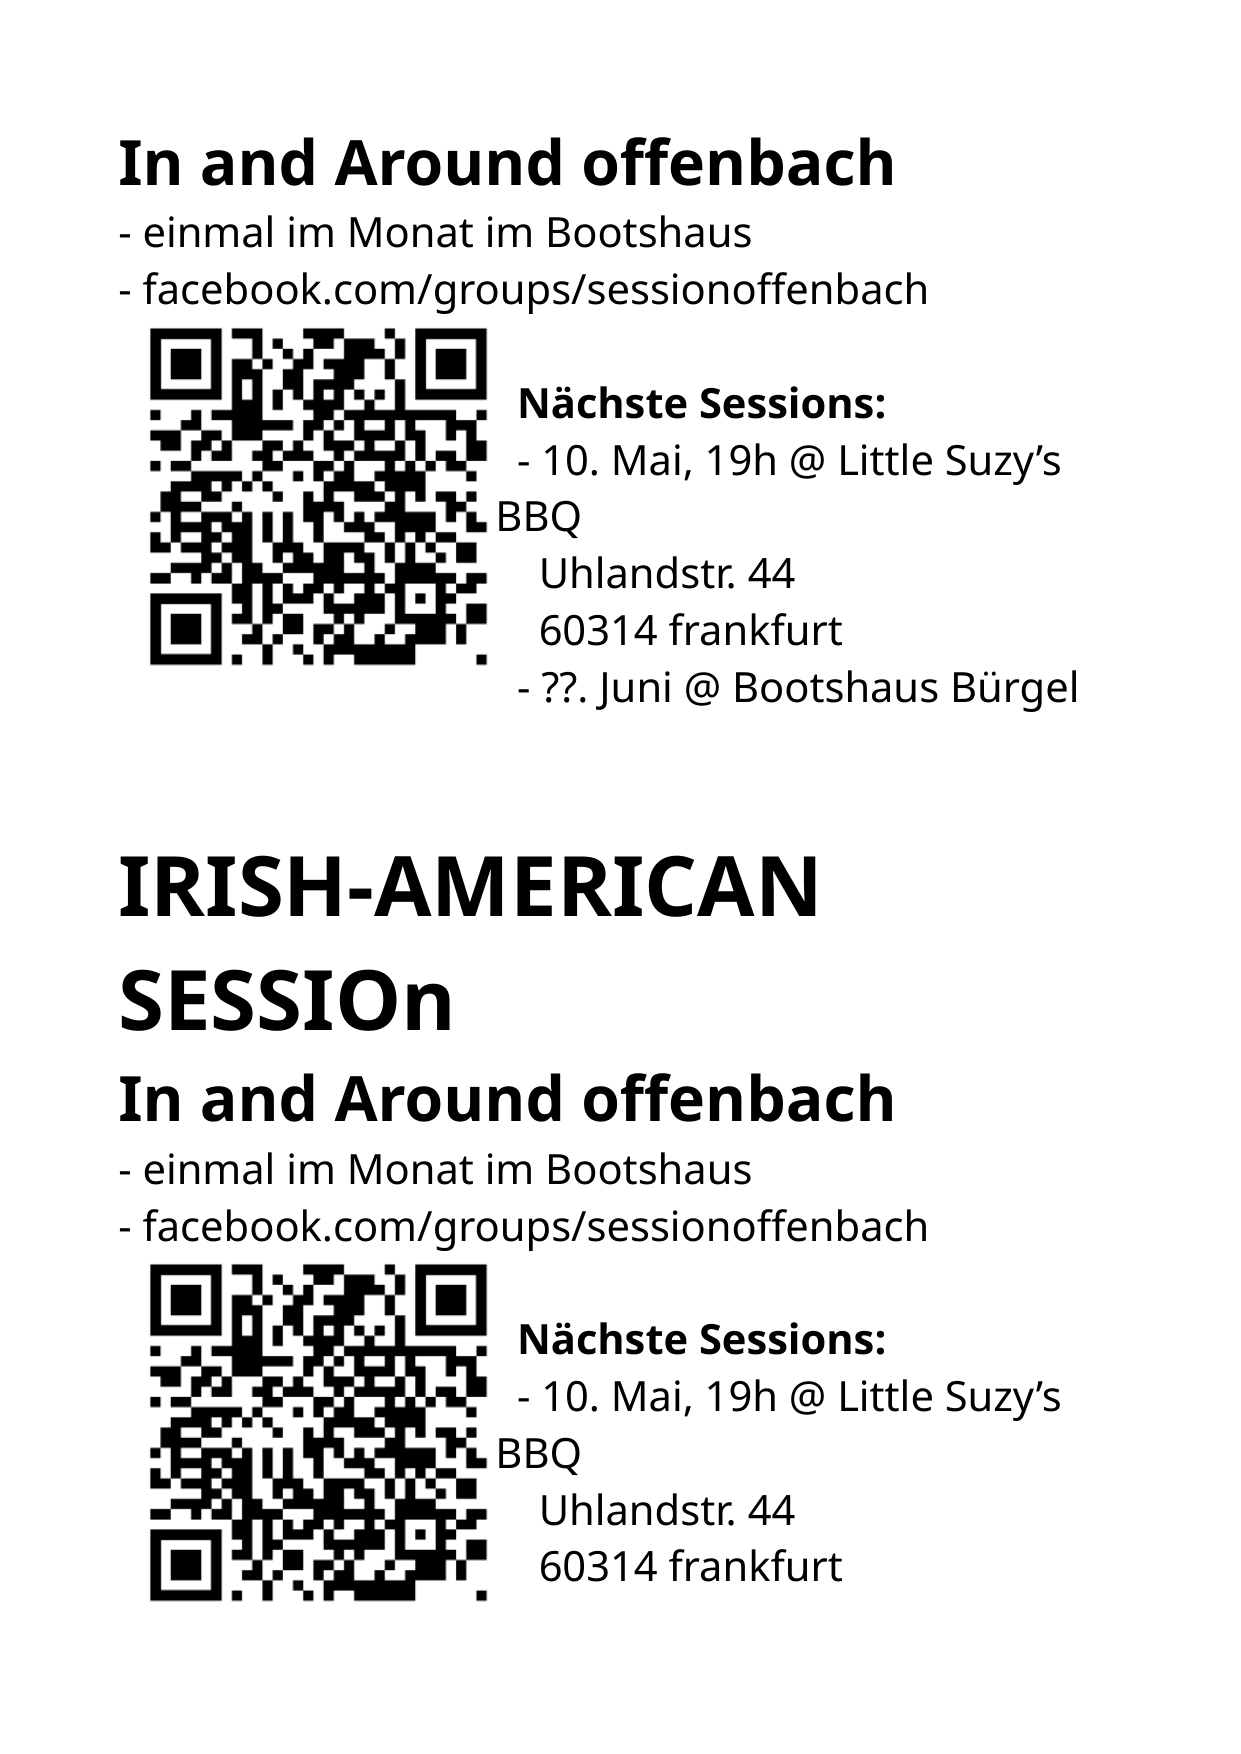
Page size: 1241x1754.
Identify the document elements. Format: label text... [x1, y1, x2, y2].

text [118, 1310, 144, 1367]
text Uhlandstr. 44 [496, 544, 1122, 601]
text In and Around offenbach [118, 1055, 1122, 1140]
text - facebook.com/groups/sessionoffenbach [118, 1197, 1122, 1253]
text [118, 544, 144, 601]
text Nächste Sessions: [496, 1310, 1122, 1367]
text [118, 601, 144, 657]
text - ??. Juni @ Bootshaus Bürgel [118, 657, 1122, 714]
text - 10. Mai, 19h @ Little Suzy’s BBQ [496, 1367, 1122, 1481]
text - 10. Mai, 19h @ Little Suzy’s BBQ [496, 430, 1122, 544]
text - einmal im Monat im Bootshaus [118, 1140, 1122, 1197]
text [118, 1537, 144, 1594]
text - einmal im Monat im Bootshaus [118, 203, 1122, 260]
text 60314 frankfurt [496, 601, 1122, 657]
text In and Around offenbach [118, 118, 1122, 203]
text Nächste Sessions: [496, 373, 1122, 430]
text 60314 frankfurt [496, 1537, 1122, 1594]
text Uhlandstr. 44 [496, 1481, 1122, 1537]
text IRISH-AMERICAN SESSIOn [118, 828, 1122, 1055]
text - facebook.com/groups/sessionoffenbach [118, 260, 1122, 317]
text [118, 1367, 144, 1481]
picture [144, 321, 496, 673]
text [118, 1481, 144, 1537]
text [118, 430, 144, 544]
picture [144, 1258, 496, 1609]
text [118, 373, 144, 430]
